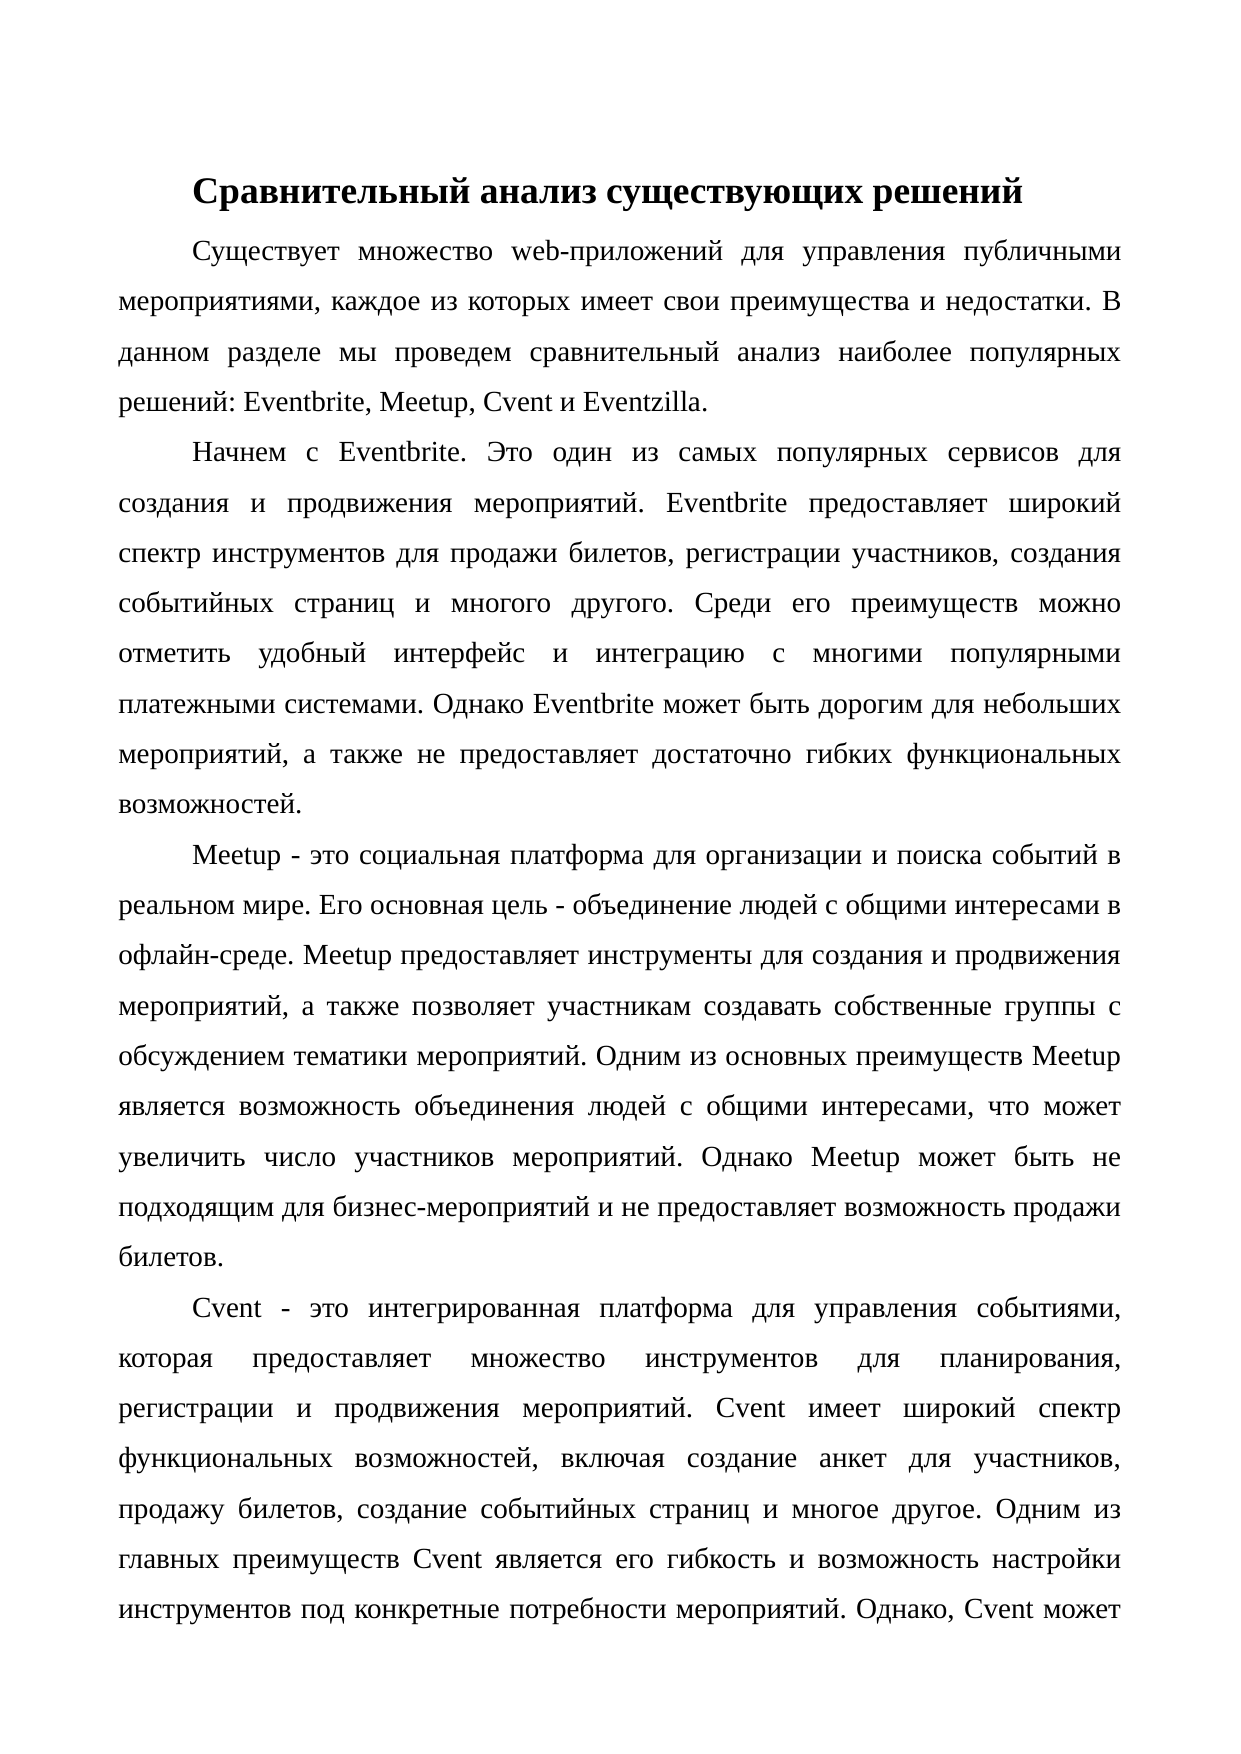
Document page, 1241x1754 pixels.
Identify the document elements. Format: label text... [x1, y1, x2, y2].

text Meetup - это социальная платформа для организации и поиска событий в реальном мире. Его основная цель - объединение людей с общими интересами в офлайн-среде. Meetup предоставляет инструменты для создания и продвижения мероприятий, а также позволяет участникам создавать собственные группы с обсуждением тематики мероприятий. Одним из основных преимуществ Meetup является возможность объединения людей с общими интересами, что может увеличить число участников мероприятий. Однако Meetup может быть не подходящим для бизнес-мероприятий и не предоставляет возможность продажи билетов. [118, 837, 1122, 1273]
text Сравнительный анализ существующих решений [118, 168, 1122, 212]
text Начнем с Eventbrite. Это один из самых популярных сервисов для создания и продвижения мероприятий. Eventbrite предоставляет широкий спектр инструментов для продажи билетов, регистрации участников, создания событийных страниц и многого другого. Среди его преимуществ можно отметить удобный интерфейс и интеграцию с многими популярными платежными системами. Однако Eventbrite может быть дорогим для небольших мероприятий, а также не предоставляет достаточно гибких функциональных возможностей. [118, 434, 1122, 820]
text Существует множество web-приложений для управления публичными мероприятиями, каждое из которых имеет свои преимущества и недостатки. В данном разделе мы проведем сравнительный анализ наиболее популярных решений: Eventbrite, Meetup, Cvent и Eventzilla. [118, 233, 1122, 418]
text Cvent - это интегрированная платформа для управления событиями, которая предоставляет множество инструментов для планирования, регистрации и продвижения мероприятий. Cvent имеет широкий спектр функциональных возможностей, включая создание анкет для участников, продажу билетов, создание событийных страниц и многое другое. Одним из главных преимуществ Cvent является его гибкость и возможность настройки инструментов под конкретные потребности мероприятий. Однако, Cvent может [118, 1290, 1122, 1625]
